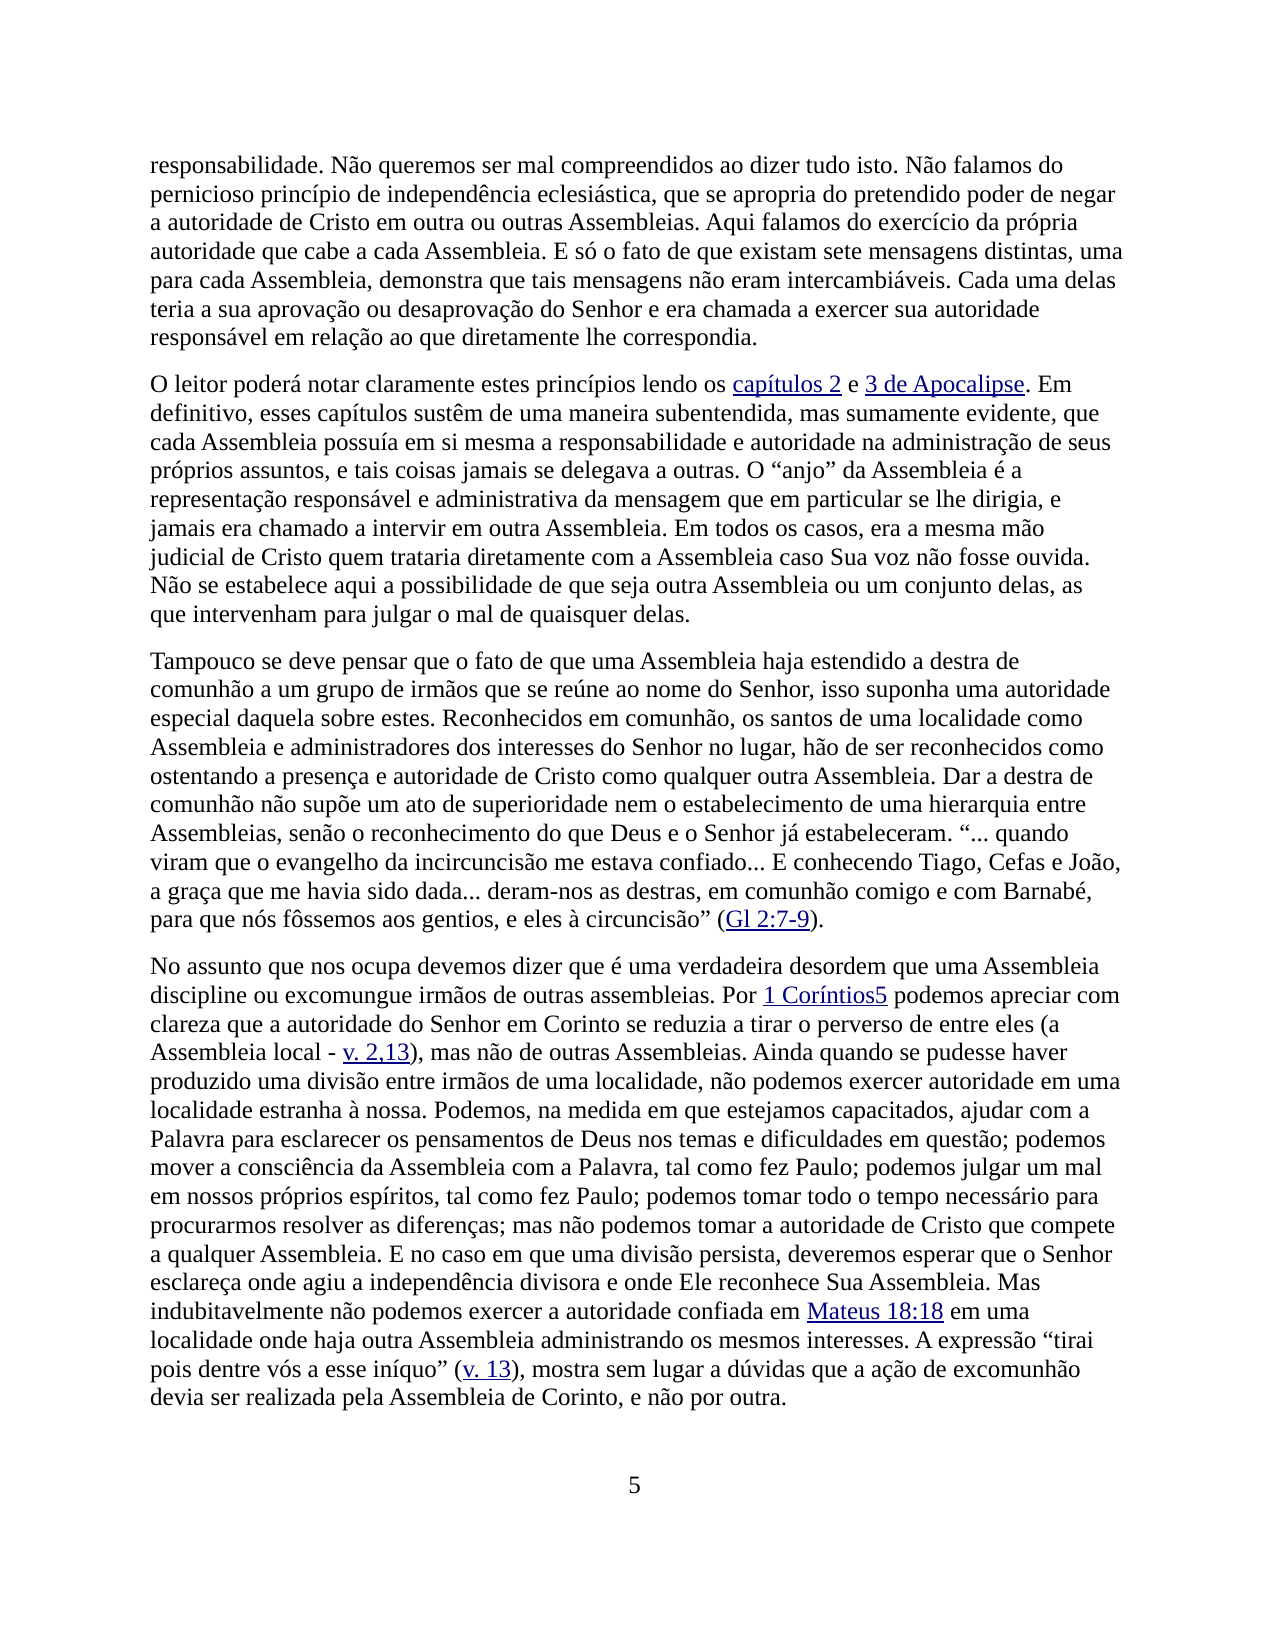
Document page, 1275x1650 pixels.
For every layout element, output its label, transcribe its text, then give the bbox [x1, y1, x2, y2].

text Tampouco se deve pensar que o fato de que uma Assembleia haja estendido a destra de comunhão a um grupo de irmãos que se reúne ao nome do Senhor, isso suponha uma autoridade especial daquela sobre estes. Reconhecidos em comunhão, os santos de uma localidade como Assembleia e administradores dos interesses do Senhor no lugar, hão de ser reconhecidos como ostentando a presença e autoridade de Cristo como qualquer outra Assembleia. Dar a destra de comunhão não supõe um ato de superioridade nem o estabelecimento de uma hierarquia entre Assembleias, senão o reconhecimento do que Deus e o Senhor já estabeleceram. “... quando viram que o evangelho da incircuncisão me estava confiado... E conhecendo Tiago, Cefas e João, a graça que me havia sido dada... deram-nos as destras, em comunhão comigo e com Barnabé, para que nós fôssemos aos gentios, e eles à circuncisão” (Gl 2:7-9). [150, 646, 1125, 933]
text O leitor poderá notar claramente estes princípios lendo os capítulos 2 e 3 de Apocalipse. Em definitivo, esses capítulos sustêm de uma maneira subentendida, mas sumamente evidente, que cada Assembleia possuía em si mesma a responsabilidade e autoridade na administração de seus próprios assuntos, e tais coisas jamais se delegava a outras. O “anjo” da Assembleia é a representação responsável e administrativa da mensagem que em particular se lhe dirigia, e jamais era chamado a intervir em outra Assembleia. Em todos os casos, era a mesma mão judicial de Cristo quem trataria diretamente com a Assembleia caso Sua voz não fosse ouvida. Não se estabelece aqui a possibilidade de que seja outra Assembleia ou um conjunto delas, as que intervenham para julgar o mal de quaisquer delas. [150, 369, 1125, 628]
text responsabilidade. Não queremos ser mal compreendidos ao dizer tudo isto. Não falamos do pernicioso princípio de independência eclesiástica, que se apropria do pretendido poder de negar a autoridade de Cristo em outra ou outras Assembleias. Aqui falamos do exercício da própria autoridade que cabe a cada Assembleia. E só o fato de que existam sete mensagens distintas, uma para cada Assembleia, demonstra que tais mensagens não eram intercambiáveis. Cada uma delas teria a sua aprovação ou desaprovação do Senhor e era chamada a exercer sua autoridade responsável em relação ao que diretamente lhe correspondia. [150, 150, 1125, 351]
text No assunto que nos ocupa devemos dizer que é uma verdadeira desordem que uma Assembleia discipline ou excomungue irmãos de outras assembleias. Por 1 Coríntios5 podemos apreciar com clareza que a autoridade do Senhor em Corinto se reduzia a tirar o perverso de entre eles (a Assembleia local - v. 2,13), mas não de outras Assembleias. Ainda quando se pudesse haver produzido uma divisão entre irmãos de uma localidade, não podemos exercer autoridade em uma localidade estranha à nossa. Podemos, na medida em que estejamos capacitados, ajudar com a Palavra para esclarecer os pensamentos de Deus nos temas e dificuldades em questão; podemos mover a consciência da Assembleia com a Palavra, tal como fez Paulo; podemos julgar um mal em nossos próprios espíritos, tal como fez Paulo; podemos tomar todo o tempo necessário para procurarmos resolver as diferenças; mas não podemos tomar a autoridade de Cristo que compete a qualquer Assembleia. E no caso em que uma divisão persista, deveremos esperar que o Senhor esclareça onde agiu a independência divisora e onde Ele reconhece Sua Assembleia. Mas indubitavelmente não podemos exercer a autoridade confiada em Mateus 18:18 em uma localidade onde haja outra Assembleia administrando os mesmos interesses. A expressão “tirai pois dentre vós a esse iníquo” (v. 13), mostra sem lugar a dúvidas que a ação de excomunhão devia ser realizada pela Assembleia de Corinto, e não por outra. [150, 951, 1125, 1411]
